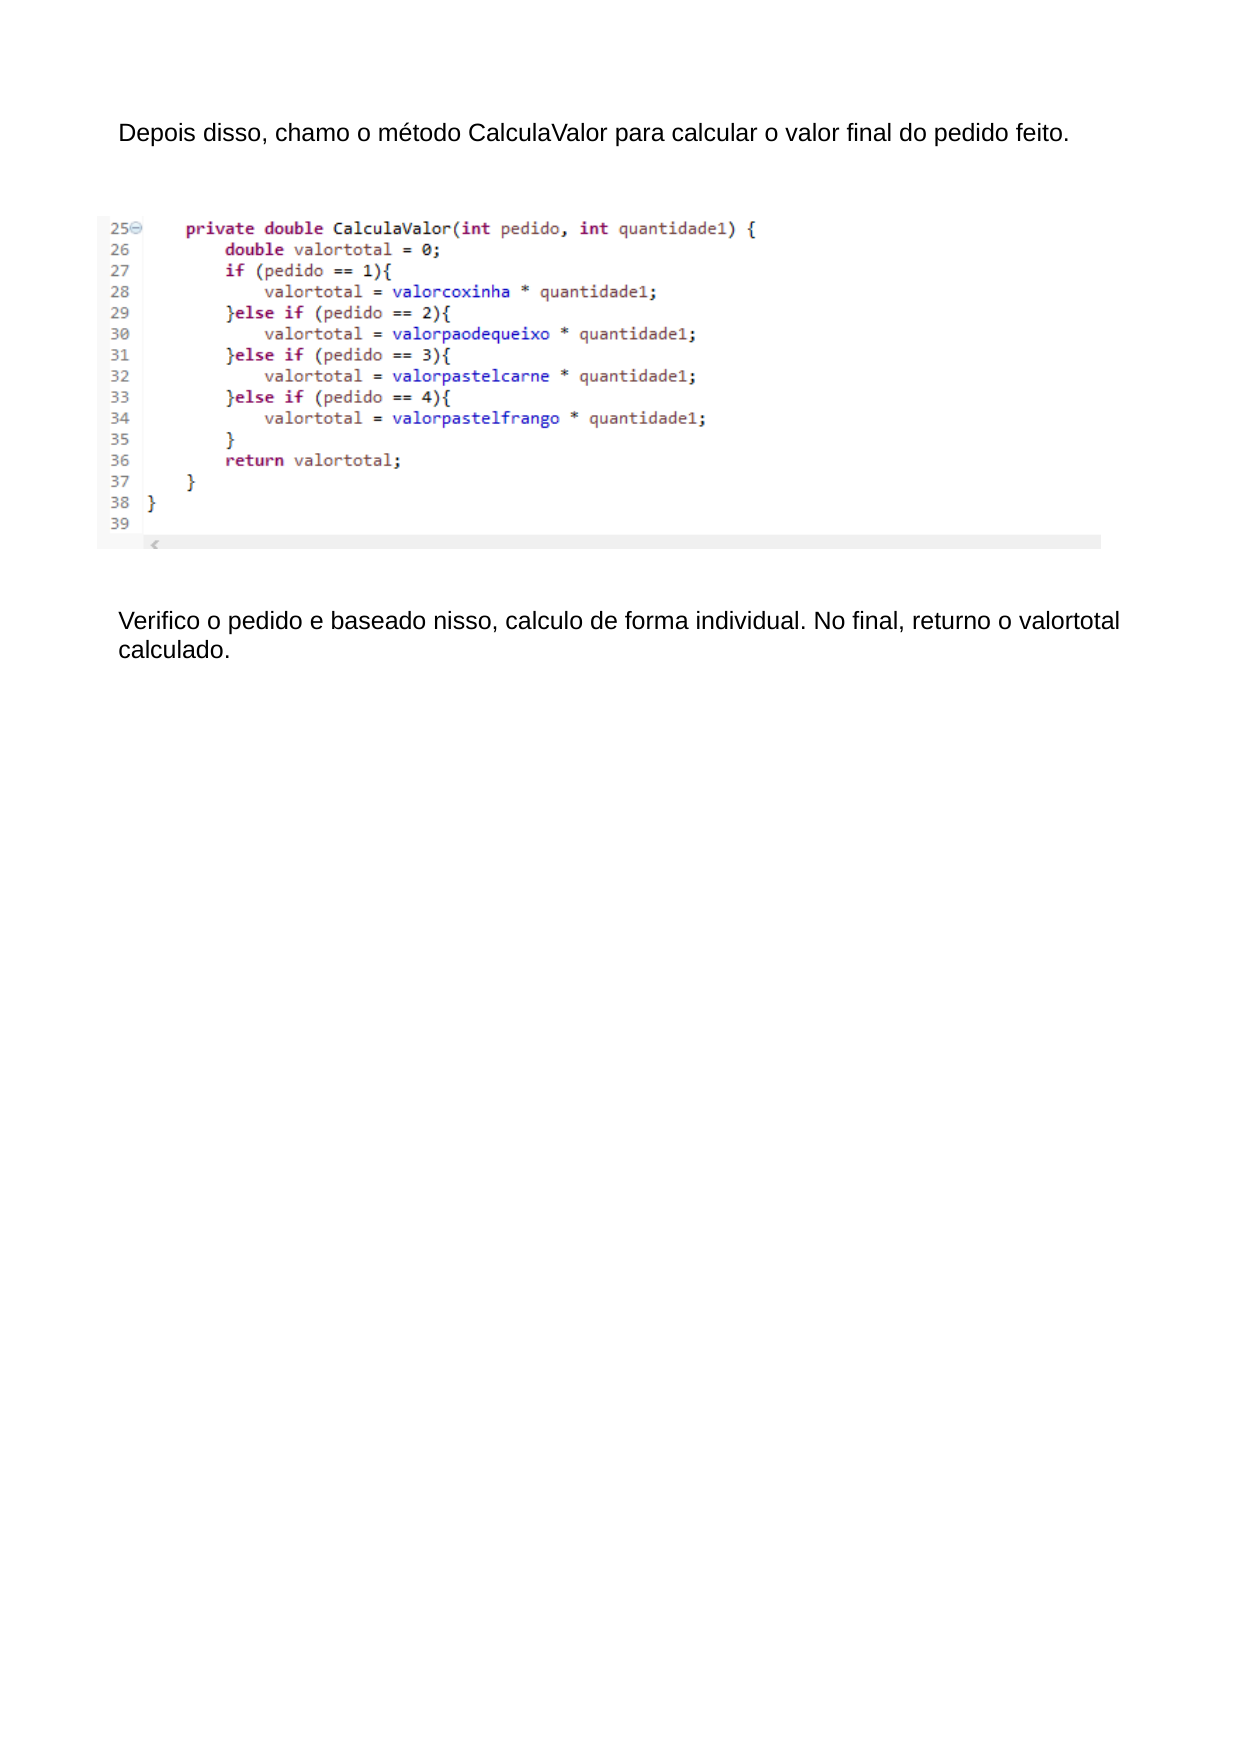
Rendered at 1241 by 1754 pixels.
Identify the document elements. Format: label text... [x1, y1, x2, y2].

picture [97, 216, 1101, 549]
text Verifico o pedido e baseado nisso, calculo de forma individual. No final, returno o valortotal calculado. [118, 606, 1122, 664]
text Depois disso, chamo o método CalculaValor para calcular o valor final do pedido feito. [118, 118, 1122, 147]
